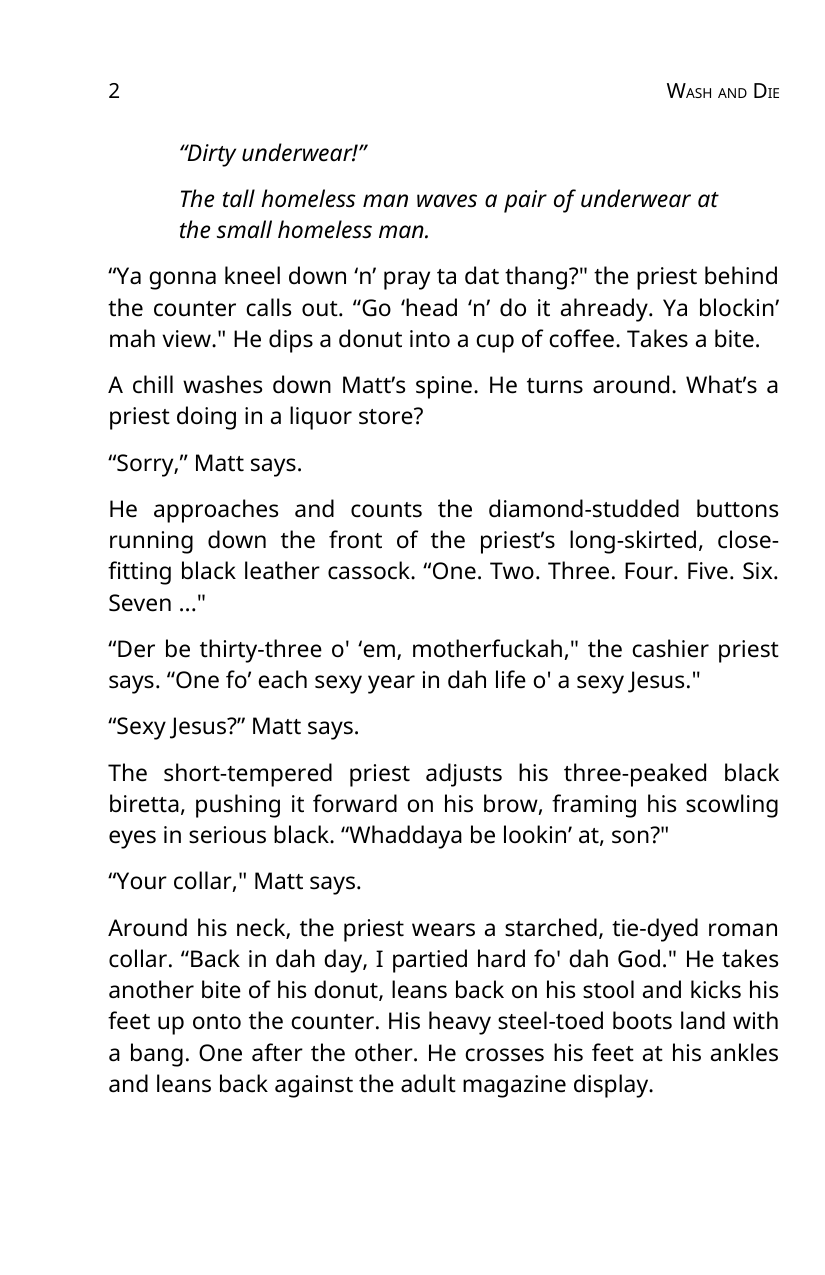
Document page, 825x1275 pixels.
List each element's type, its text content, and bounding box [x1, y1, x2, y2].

text “Dirty underwear!” [178, 136, 721, 168]
text “Your collar," Matt says. [108, 865, 780, 896]
text The short-tempered priest adjusts his three-peaked black biretta, pushing it forward on his brow, framing his scowling eyes in serious black. “Whaddaya be lookin’ at, son?" [108, 756, 780, 850]
text “Sorry,” Matt says. [108, 446, 780, 478]
text “Ya gonna kneel down ‘n’ pray ta dat thang?" the priest behind the counter calls out. “Go ‘head ‘n’ do it ahready. Ya blockin’ mah view." He dips a donut into a cup of coﬀee. Takes a bite. [108, 260, 780, 354]
text Around his neck, the priest wears a starched, tie-dyed roman collar. “Back in dah day, I partied hard fo' dah God." He takes another bite of his donut, leans back on his stool and kicks his feet up onto the counter. His heavy steel-toed boots land with a bang. One after the other. He crosses his feet at his ankles and leans back against the adult magazine display. [108, 911, 780, 1099]
text A chill washes down Matt’s spine. He turns around. What’s a priest doing in a liquor store? [108, 369, 780, 431]
text “Der be thirty-three o' ‘em, motherfuckah," the cashier priest says. “One fo’ each sexy year in dah life o' a sexy Jesus." [108, 633, 780, 695]
text He approaches and counts the diamond-studded buttons running down the front of the priest’s long-skirted, close-fitting black leather cassock. “One. Two. Three. Four. Five. Six. Seven ..." [108, 493, 780, 618]
text The tall homeless man waves a pair of underwear at the small homeless man. [178, 183, 721, 245]
text “Sexy Jesus?” Matt says. [108, 710, 780, 741]
